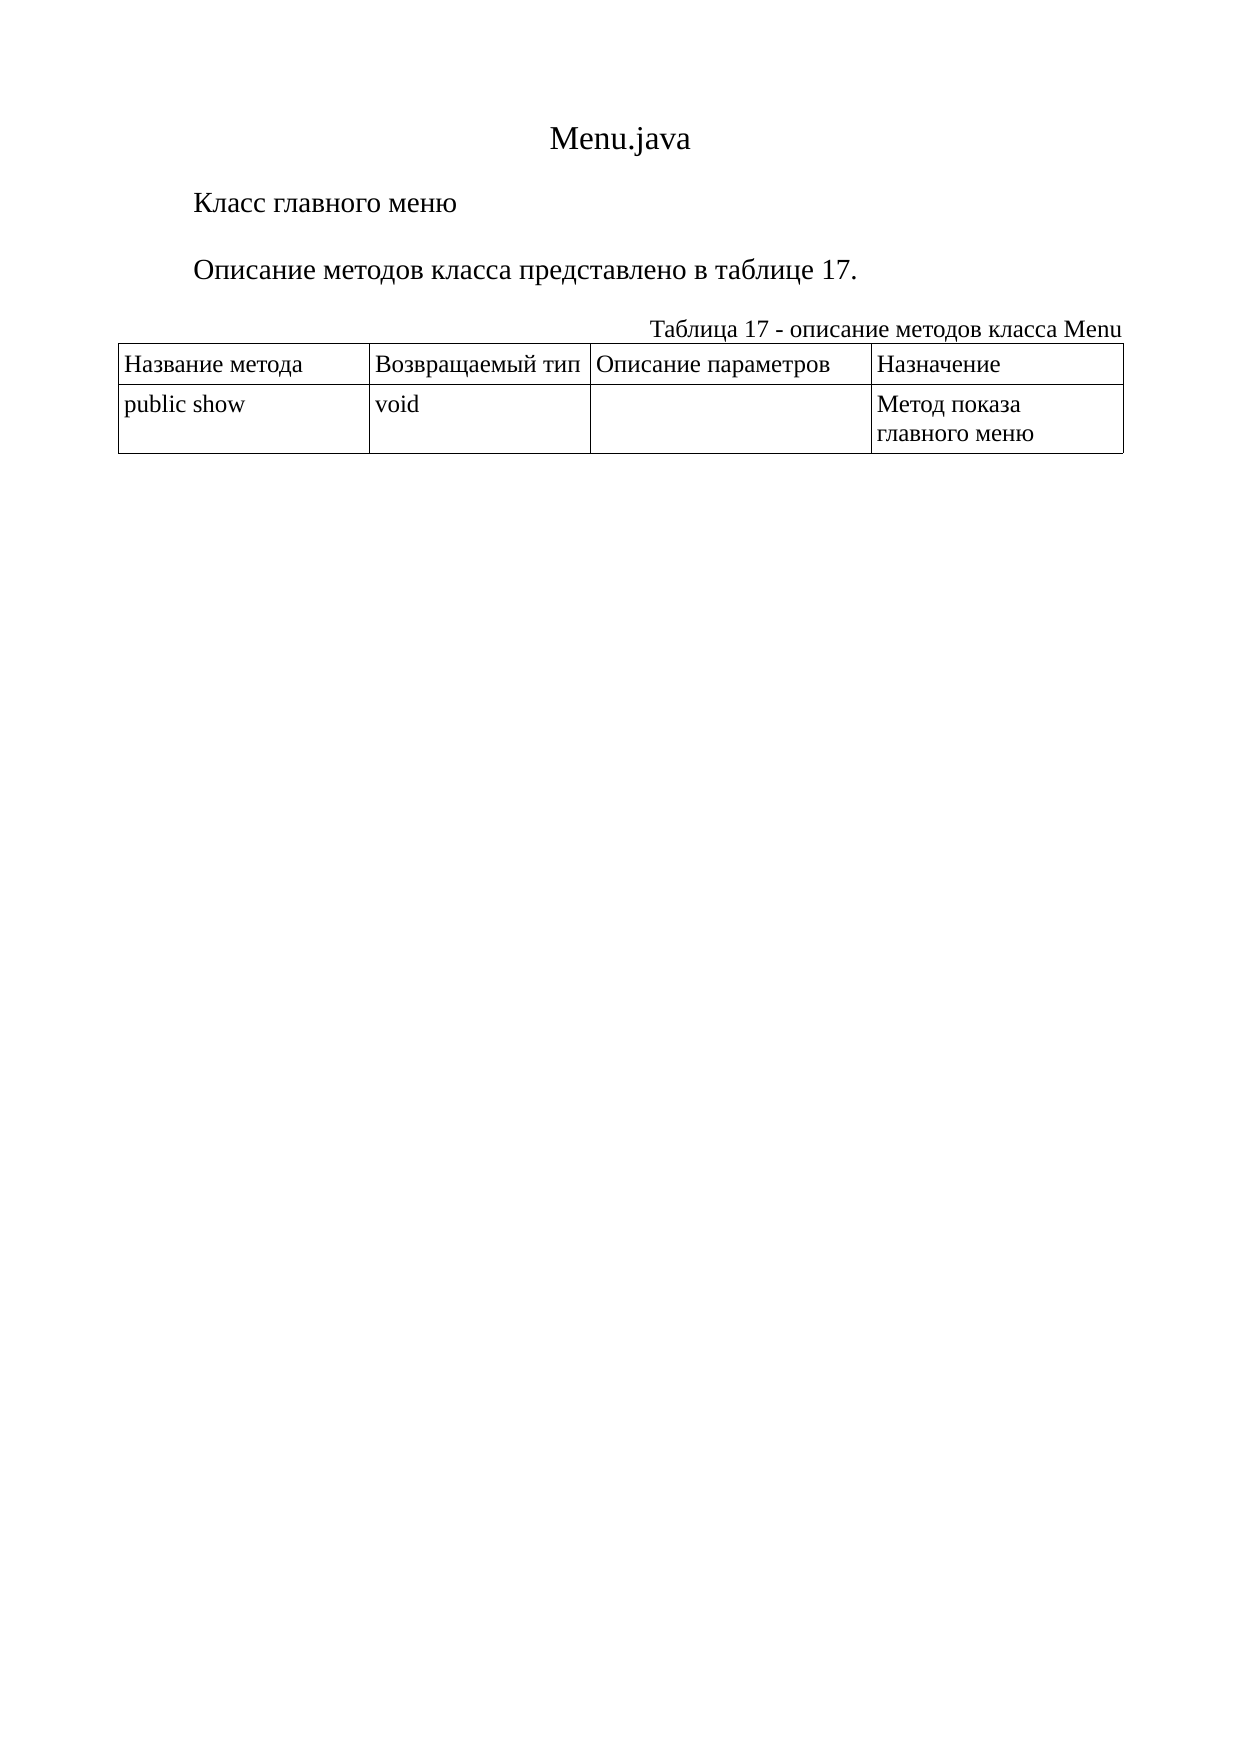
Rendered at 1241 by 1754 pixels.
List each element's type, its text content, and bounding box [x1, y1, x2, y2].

text Описание методов класса представлено в таблице 17. [118, 252, 1122, 286]
text Таблица 17 - описание методов класса Menu [118, 314, 1122, 343]
table_cell void [370, 385, 590, 453]
table_cell public show [119, 385, 369, 453]
text Класс главного меню [118, 185, 1122, 219]
text Menu.java [118, 118, 1122, 156]
table_cell Метод показа главного меню [872, 385, 1123, 453]
table_header Назначение [872, 344, 1123, 384]
table_header Описание параметров [591, 344, 871, 384]
table_cell [591, 385, 871, 453]
table_header Название метода [119, 344, 369, 384]
table_header Возвращаемый тип [370, 344, 590, 384]
